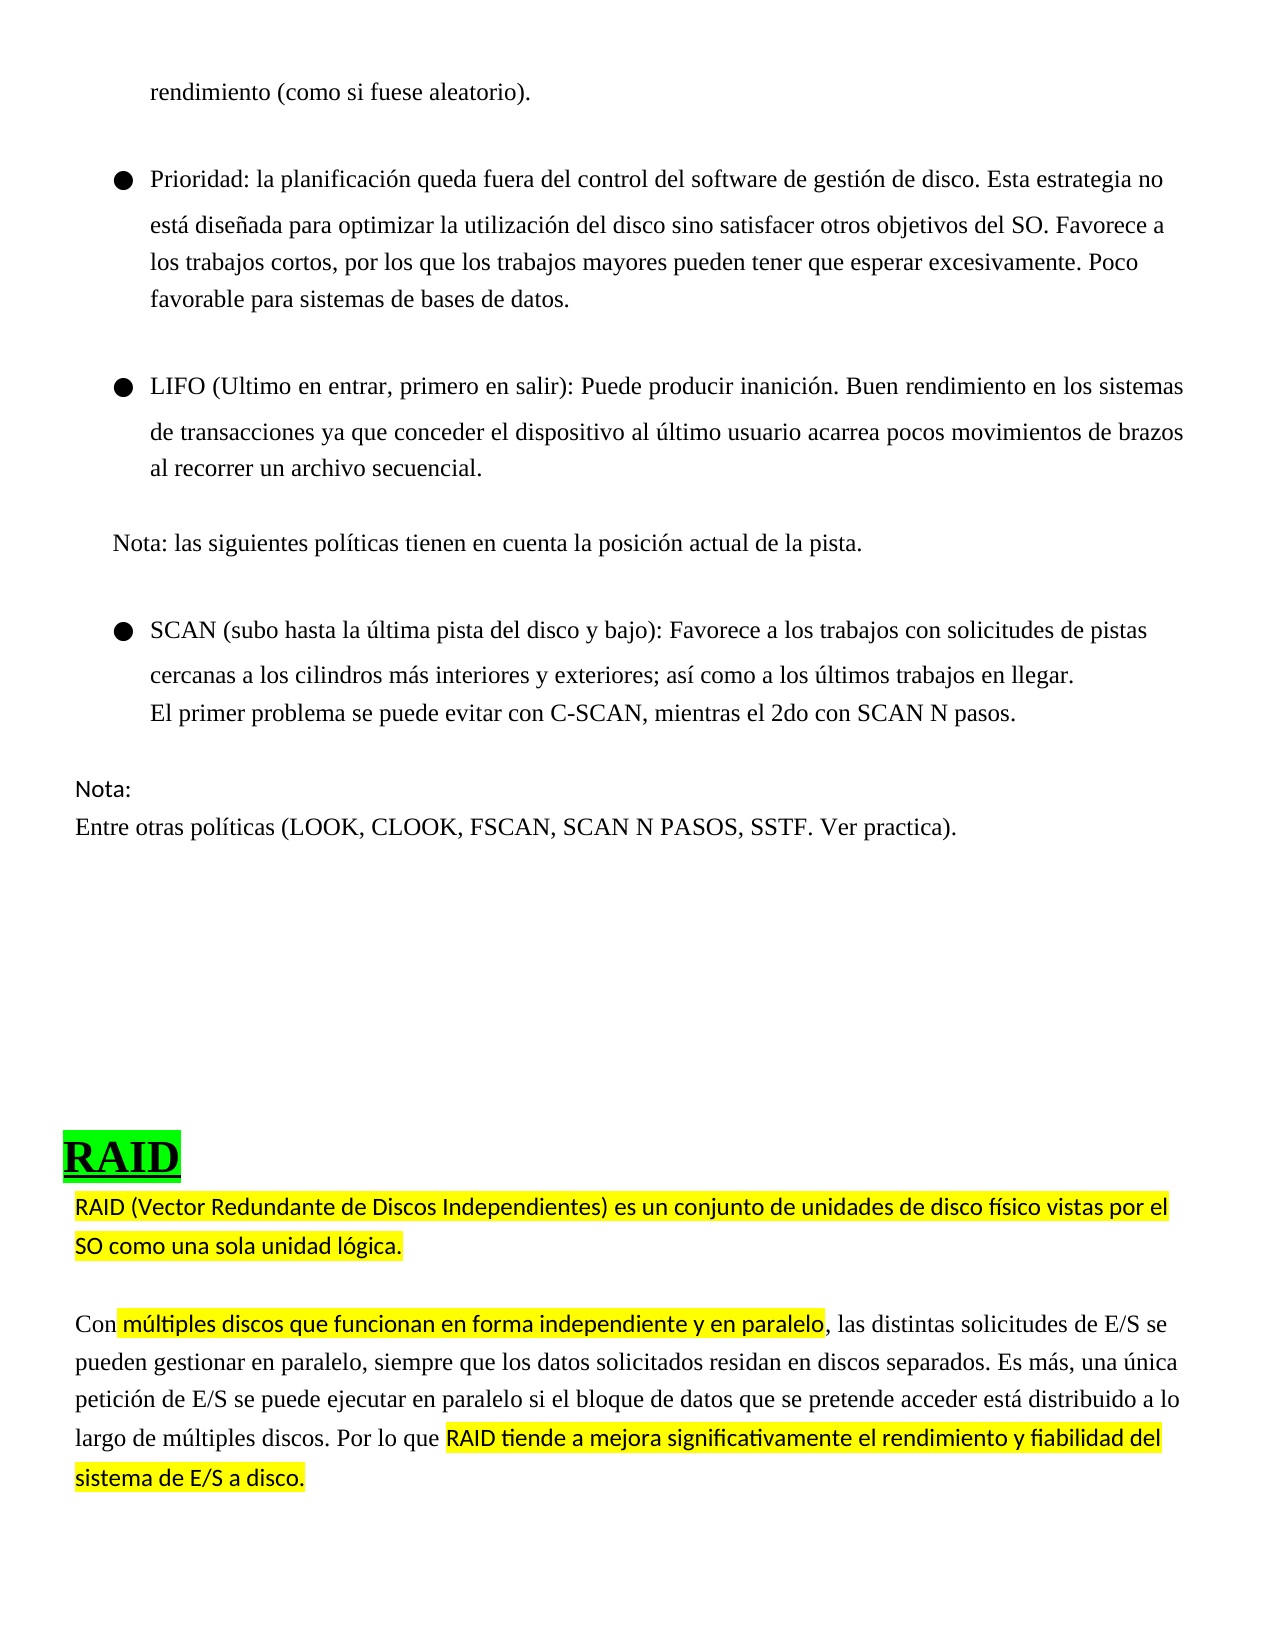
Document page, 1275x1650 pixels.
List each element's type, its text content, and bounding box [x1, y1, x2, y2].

list rendimiento (como si fuese aleatorio). [112, 77, 1143, 106]
subtitle RAID [63, 1130, 1212, 1183]
text Nota: las siguientes políticas tienen en cuenta la posición actual de la pista. [112, 528, 1212, 557]
list Prioridad: la planificación queda fuera del control del software de gestión de disco. Esta estrategia no está diseñada para optimizar la utilización del disco sino satisfacer otros objetivos del SO. Favorece a los trabajos cortos, por los que los trabajos mayores pueden tener que esperar excesivamente. Poco favorable para sistemas de bases de datos. [112, 150, 1178, 313]
list LIFO (Ultimo en entrar, primero en salir): Puede producir inanición. Buen rendimiento en los sistemas de transacciones ya que conceder el dispositivo al último usuario acarrea pocos movimientos de brazos al recorrer un archivo secuencial. [112, 357, 1185, 482]
list SCAN (subo hasta la última pista del disco y bajo): Favorece a los trabajos con solicitudes de pistas cercanas a los cilindros más interiores y exteriores; así como a los últimos trabajos en llegar. [112, 602, 1148, 689]
text Entre otras políticas (LOOK, CLOOK, FSCAN, SCAN N PASOS, SSTF. Ver practica). [75, 812, 1212, 841]
text Nota: [75, 773, 1212, 803]
text Con múltiples discos que funcionan en forma independiente y en paralelo, las distintas solicitudes de E/S se pueden gestionar en paralelo, siempre que los datos solicitados residan en discos separados. Es más, una única petición de E/S se puede ejecutar en paralelo si el bloque de datos que se pretende acceder está distribuido a lo largo de múltiples discos. Por lo que RAID tiende a mejora significativamente el rendimiento y fiabilidad del sistema de E/S a disco. [75, 1308, 1212, 1492]
text El primer problema se puede evitar con C-SCAN, mientras el 2do con SCAN N pasos. [150, 698, 1212, 727]
text RAID (Vector Redundante de Discos Independientes) es un conjunto de unidades de disco físico vistas por el SO como una sola unidad lógica. [75, 1191, 1190, 1261]
